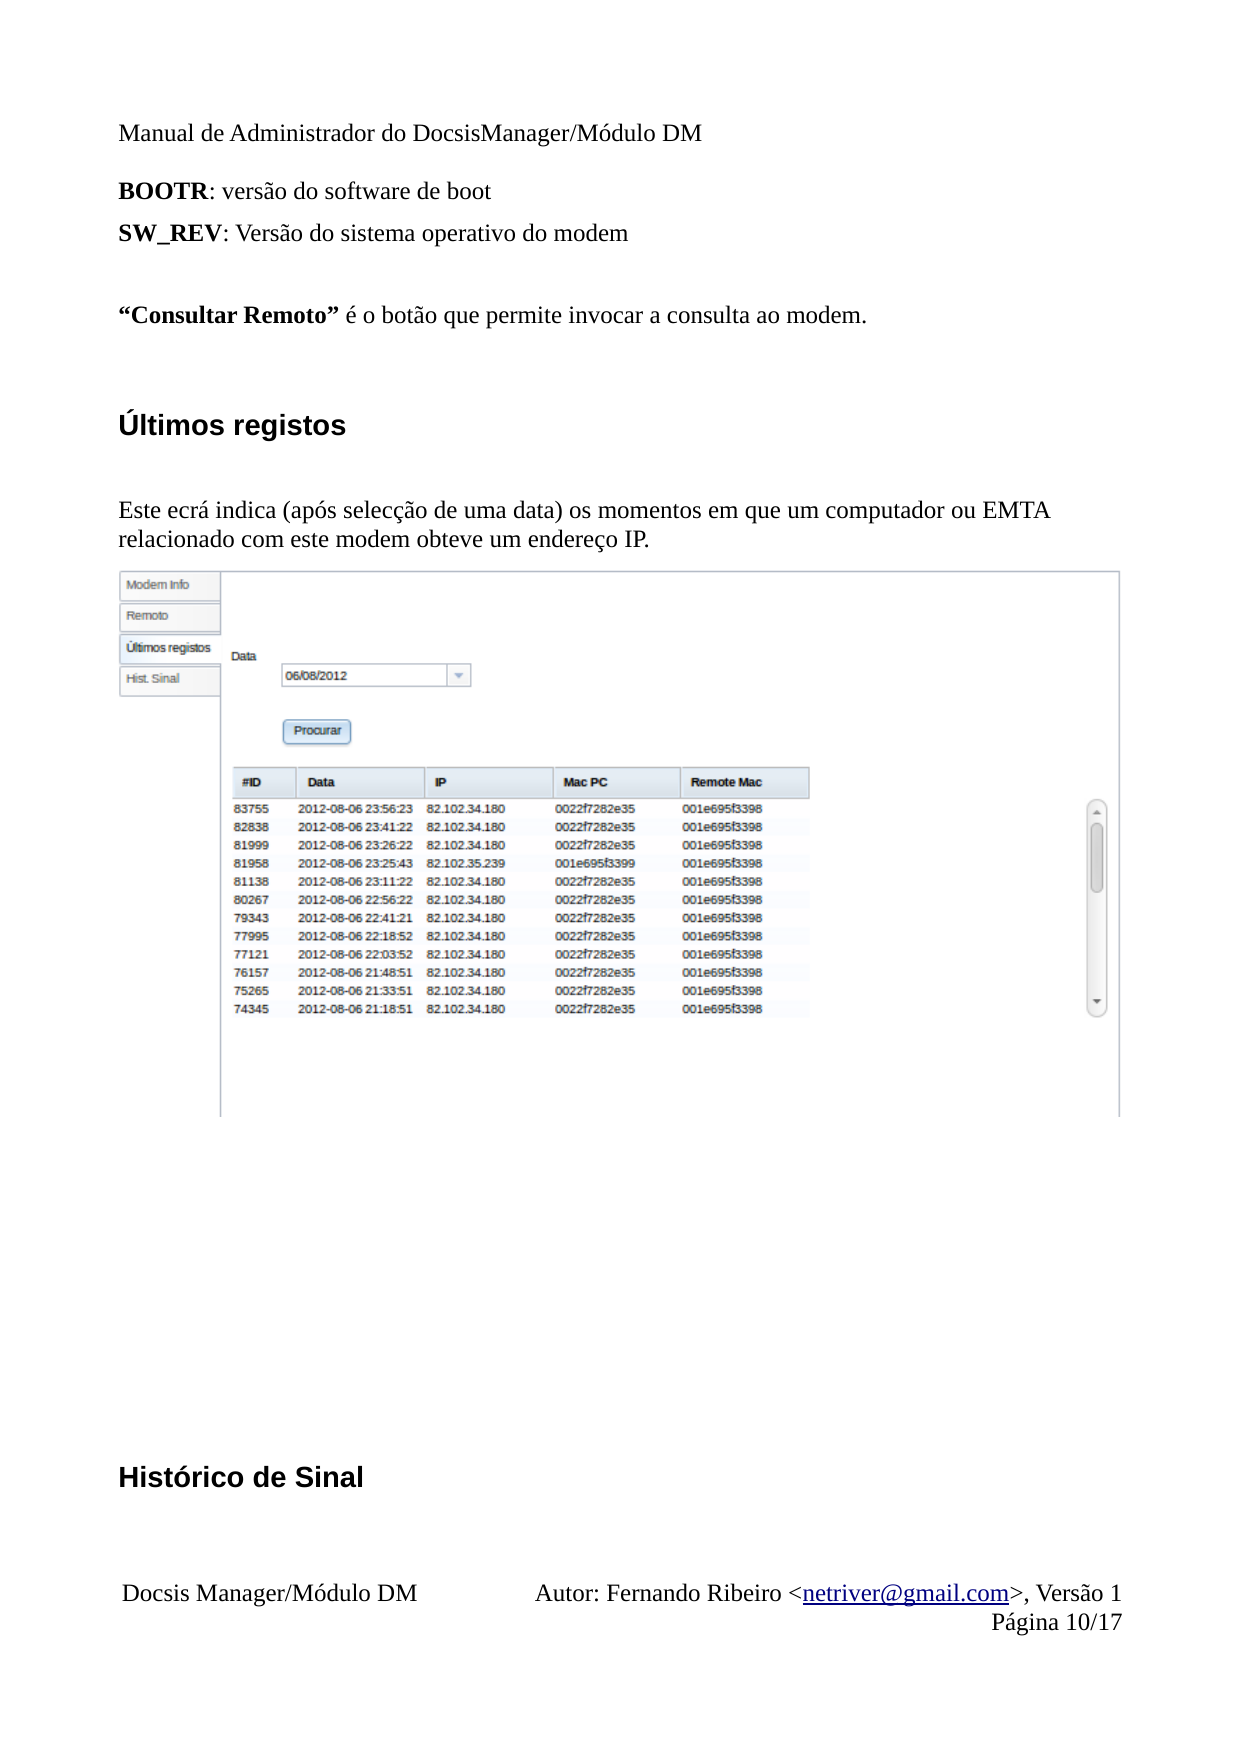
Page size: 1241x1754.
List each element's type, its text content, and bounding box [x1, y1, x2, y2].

subtitle Histórico de Sinal [118, 1460, 1122, 1493]
text “Consultar Remoto” é o botão que permite invocar a consulta ao modem. [118, 300, 1122, 329]
text Este ecrá indica (após selecção de uma data) os momentos em que um computador ou EMTA relacionado com este modem obteve um endereço IP. [118, 495, 1122, 552]
subtitle Últimos registos [118, 408, 1122, 441]
text SW_REV: Versão do sistema operativo do modem [118, 218, 1122, 246]
text BOOTR: versão do software de boot [118, 176, 1122, 205]
picture [118, 565, 1123, 1117]
